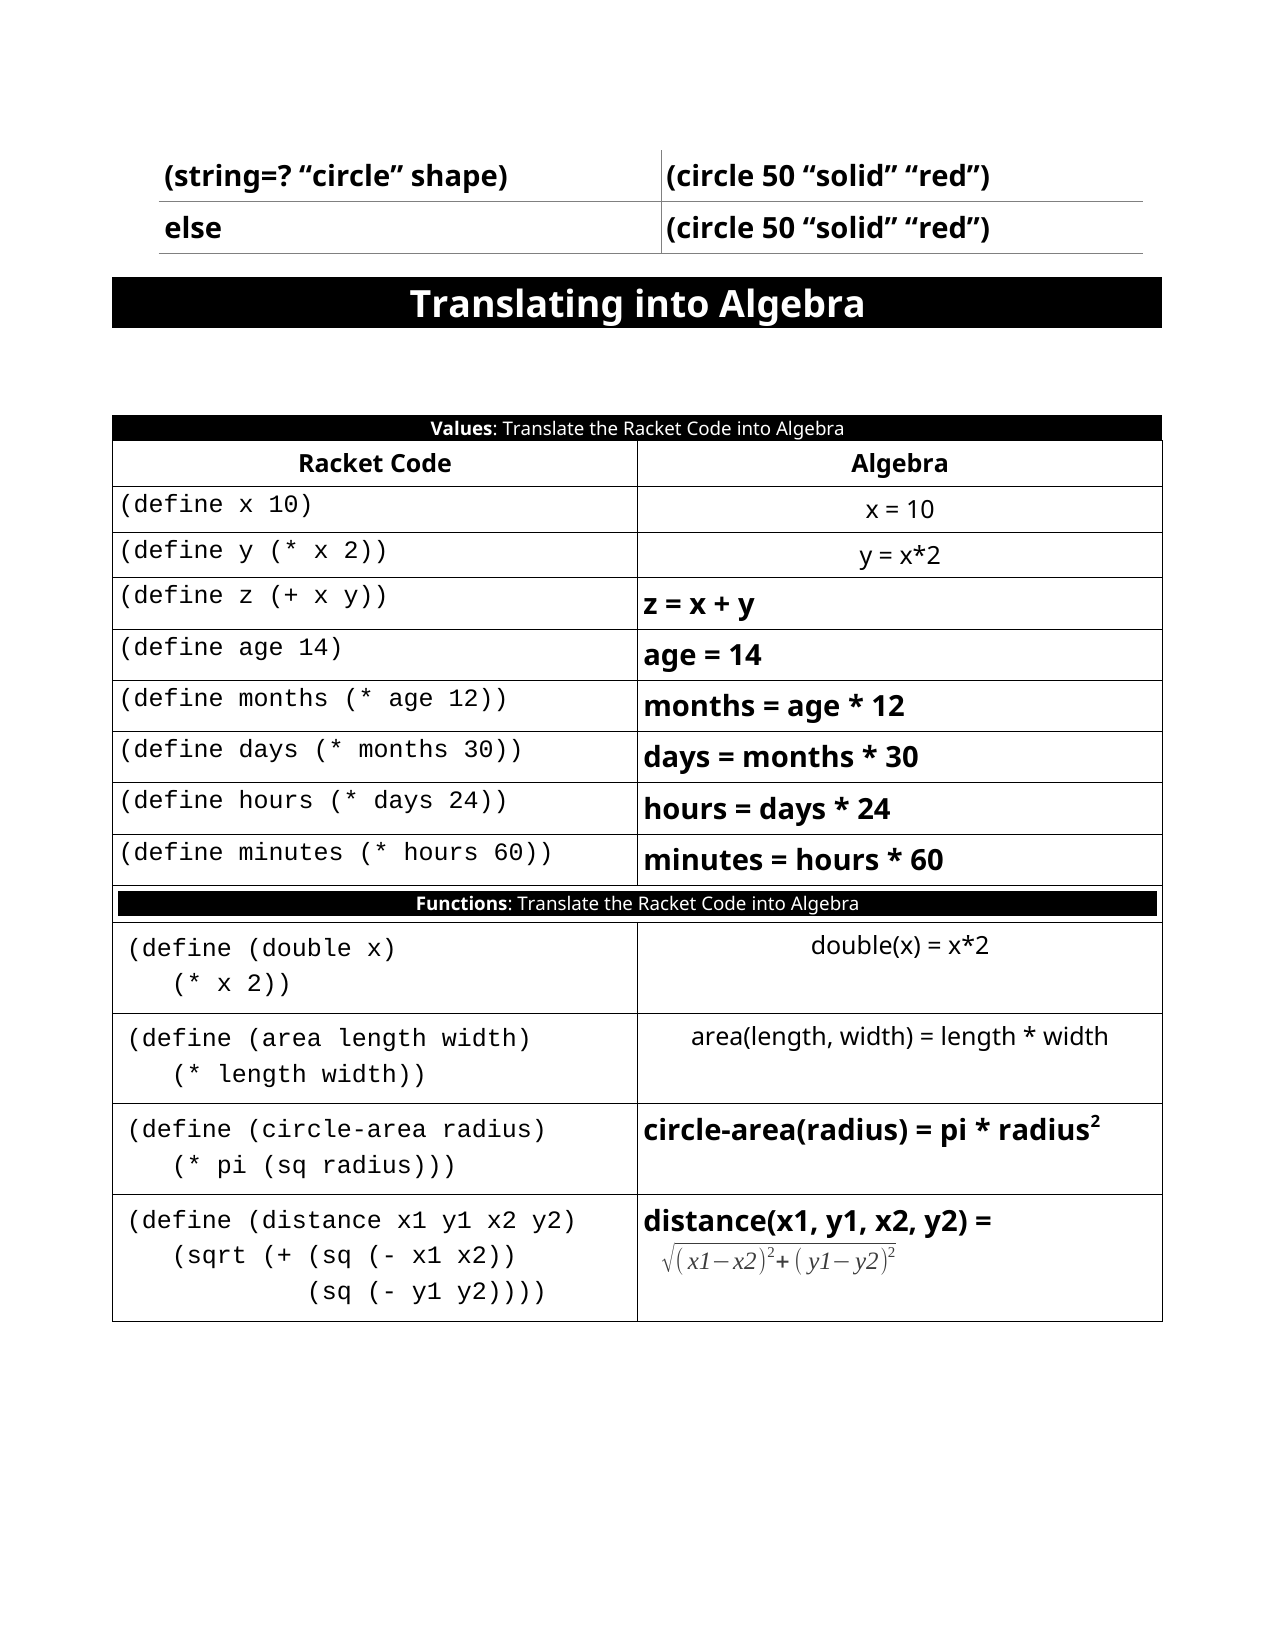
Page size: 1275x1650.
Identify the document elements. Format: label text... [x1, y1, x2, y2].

table_cell (define (circle-area radius) (* pi (sq radius))) [113, 1104, 637, 1194]
table_cell minutes = hours * 60 [638, 835, 1162, 885]
text Values: Translate the Racket Code into Algebra [112, 415, 1162, 440]
table_cell else [159, 202, 661, 252]
table_cell (define hours (* days 24)) [113, 783, 637, 833]
table_cell hours = days * 24 [638, 783, 1162, 833]
table_cell distance(x1, y1, x2, y2) = [638, 1195, 1162, 1321]
table_cell (define minutes (* hours 60)) [113, 835, 637, 885]
table_header (string=? “circle” shape) [159, 150, 661, 201]
table_cell days = months * 30 [638, 732, 1162, 782]
subtitle Translating into Algebra [112, 277, 1162, 328]
table_cell (define days (* months 30)) [113, 732, 637, 782]
table_cell (define months (* age 12)) [113, 681, 637, 731]
table_cell y = x*2 [638, 533, 1162, 577]
table_header (circle 50 “solid” “red”) [662, 150, 1143, 201]
table_cell (define (distance x1 y1 x2 y2) (sqrt (+ (sq (- x1 x2)) (sq (- y1 y2)))) [113, 1195, 637, 1321]
table_cell (define y (* x 2)) [113, 533, 637, 577]
table_cell z = x + y [638, 578, 1162, 628]
table_cell (define x 10) [113, 487, 637, 532]
table_cell x = 10 [638, 487, 1162, 532]
table_cell (define (area length width) (* length width)) [113, 1014, 637, 1103]
table_header Algebra [638, 441, 1162, 486]
table_cell (define (double x) (* x 2)) [113, 923, 637, 1012]
table_cell age = 14 [638, 630, 1162, 680]
table_cell (define age 14) [113, 630, 637, 680]
table_cell months = age * 12 [638, 681, 1162, 731]
table_cell double(x) = x*2 [638, 923, 1162, 1012]
table_cell area(length, width) = length * width [638, 1014, 1162, 1103]
table_cell Functions: Translate the Racket Code into Algebra [113, 886, 1162, 922]
table_header Racket Code [113, 441, 637, 486]
table_cell circle-area(radius) = pi * radius2 [638, 1104, 1162, 1194]
table_cell (circle 50 “solid” “red”) [662, 202, 1143, 252]
table_cell (define z (+ x y)) [113, 578, 637, 628]
